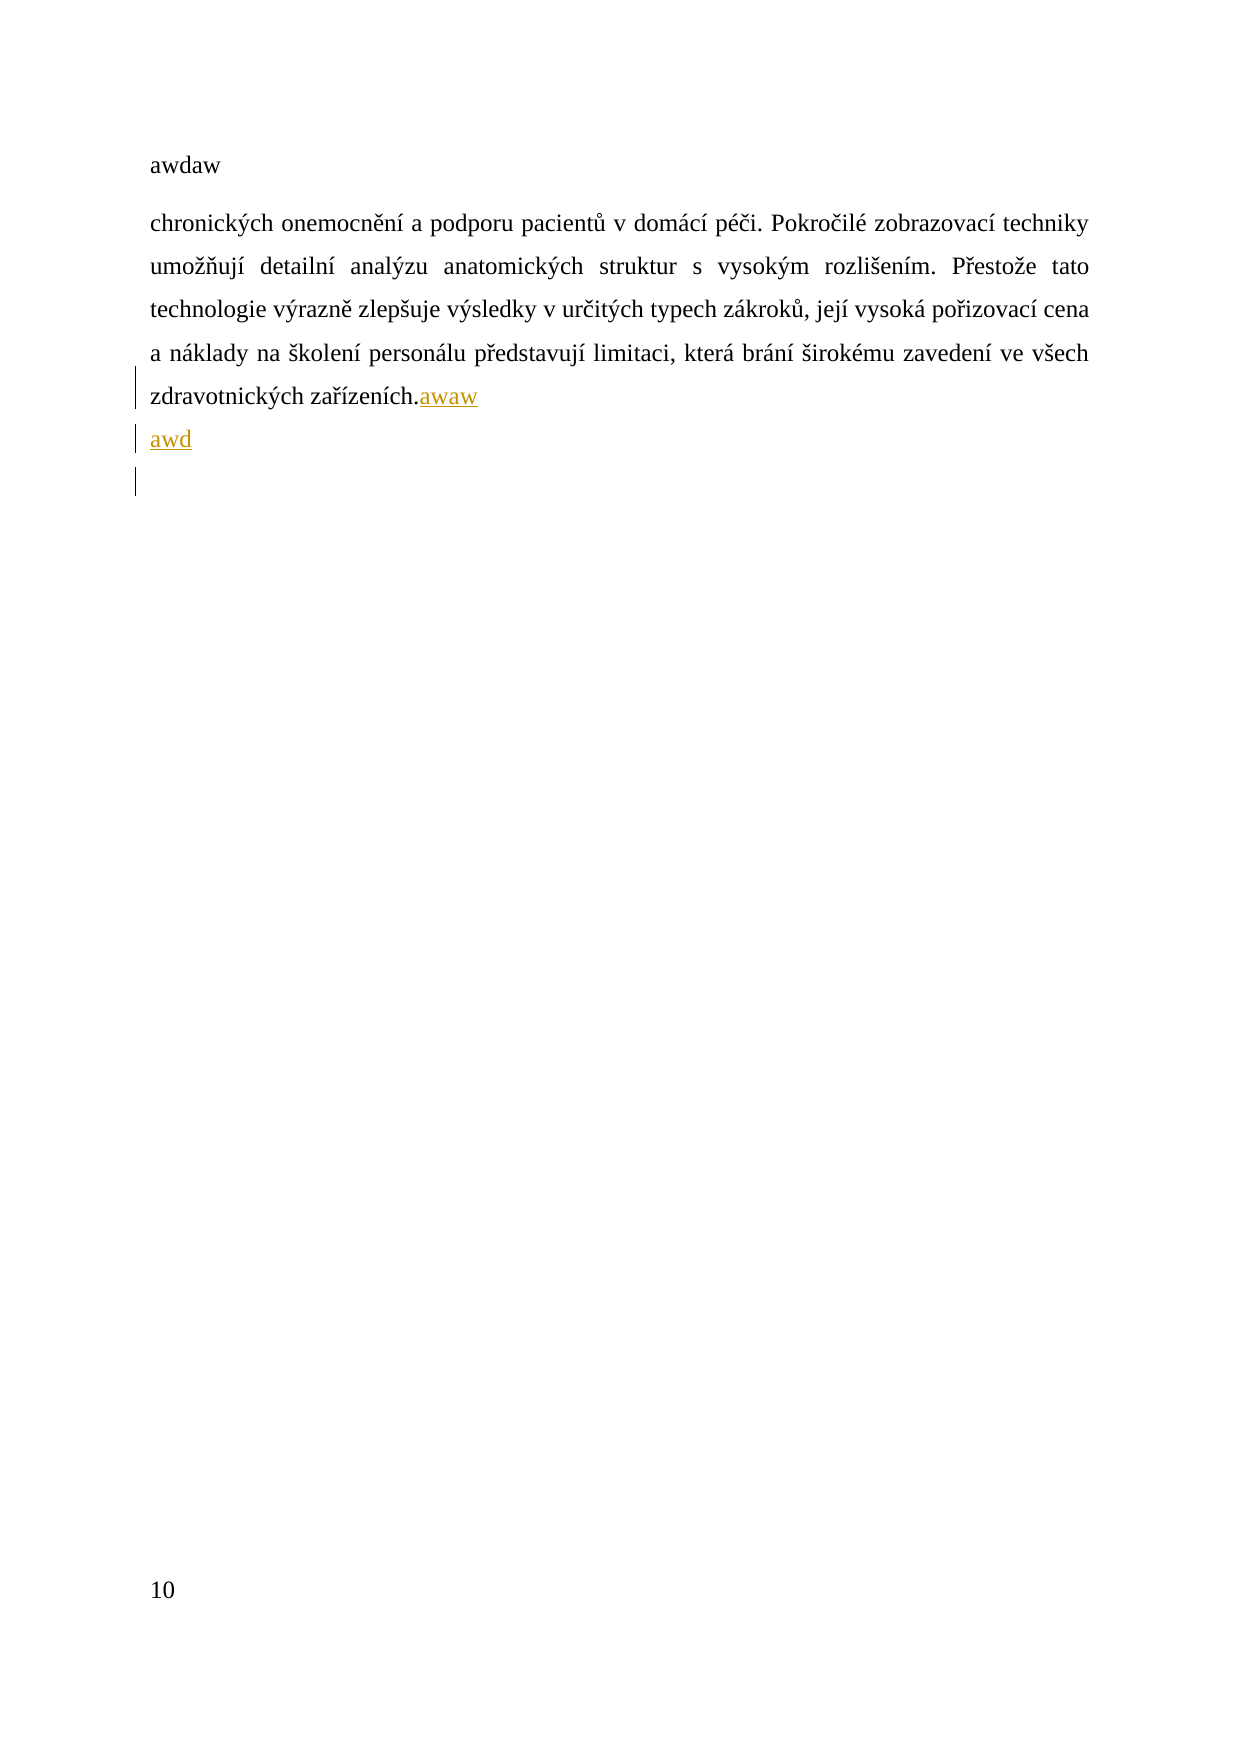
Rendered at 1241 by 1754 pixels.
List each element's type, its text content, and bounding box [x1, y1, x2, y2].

text chronických onemocnění a podporu pacientů v domácí péči. Pokročilé zobrazovací techniky umožňují detailní analýzu anatomických struktur s vysokým rozlišením. Přestože tato technologie výrazně zlepšuje výsledky v určitých typech zákroků, její vysoká pořizovací cena a náklady na školení personálu představují limitaci, která brání širokému zavedení ve všech zdravotnických zařízeních.awaw [150, 208, 1090, 409]
text awd [150, 424, 1090, 453]
